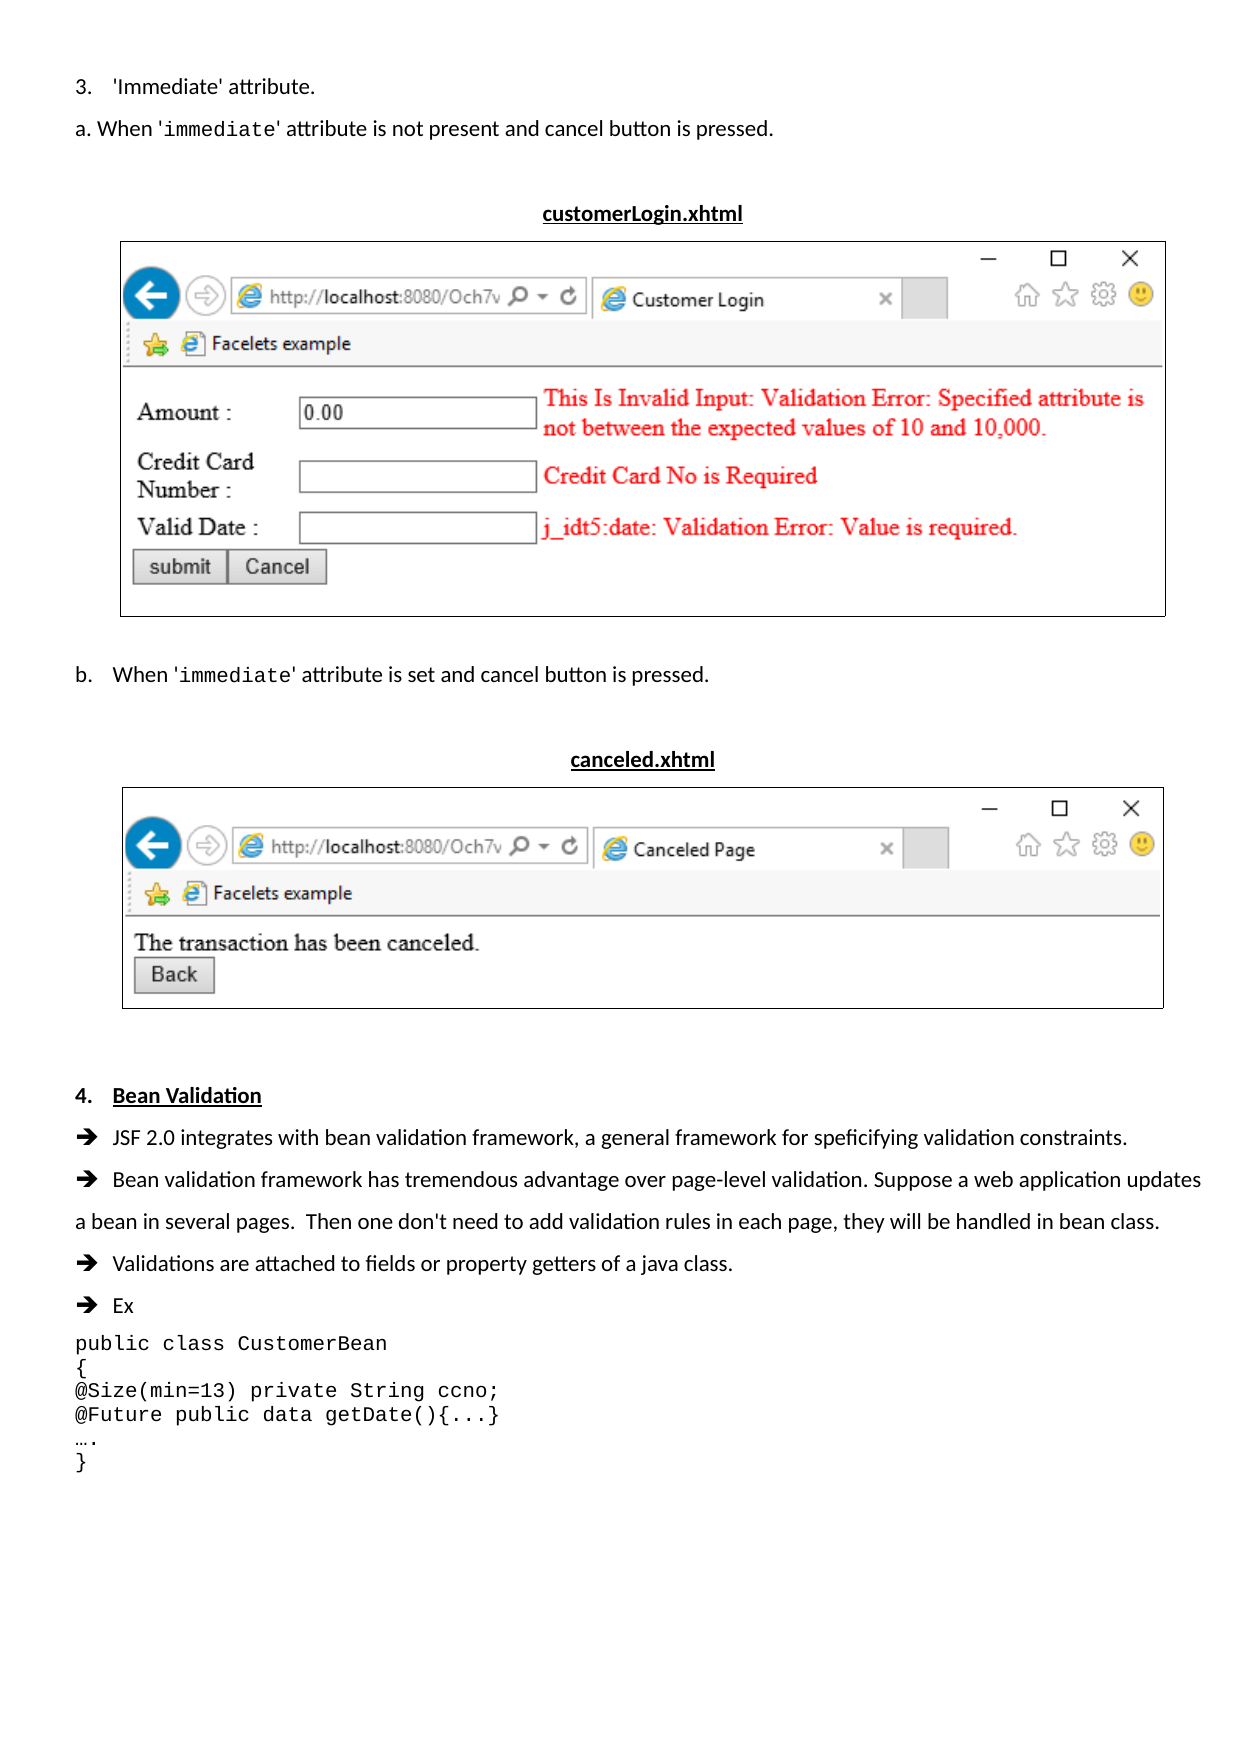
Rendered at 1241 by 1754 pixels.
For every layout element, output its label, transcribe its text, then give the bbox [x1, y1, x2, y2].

list { [75, 1357, 1210, 1380]
text } [75, 1451, 1210, 1475]
text 4. Bean Validation [75, 1081, 1210, 1109]
list JSF 2.0 integrates with bean validation framework, a general framework for speficifying validation constraints. [75, 1123, 1210, 1151]
text …. [75, 1428, 1210, 1451]
list public class CustomerBean [75, 1333, 1210, 1357]
list Validations are attached to fields or property getters of a java class. [75, 1249, 1210, 1277]
text @Future public data getDate(){...} [75, 1404, 1210, 1428]
text 3. 'Immediate' attribute. [75, 72, 1210, 100]
text customerLogin.xhtml [75, 199, 1210, 227]
list Bean validation framework has tremendous advantage over page-level validation. Suppose a web application updates a bean in several pages. Then one don't need to add validation rules in each page, they will be handled in bean class. [75, 1165, 1210, 1235]
text a. When 'immediate' attribute is not present and cancel button is pressed. [75, 114, 1210, 142]
text @Size(min=13) private String ccno; [75, 1380, 1210, 1404]
text b. When 'immediate' attribute is set and cancel button is pressed. [75, 661, 1210, 689]
list Ex [75, 1291, 1210, 1319]
text canceled.xhtml [75, 745, 1210, 773]
